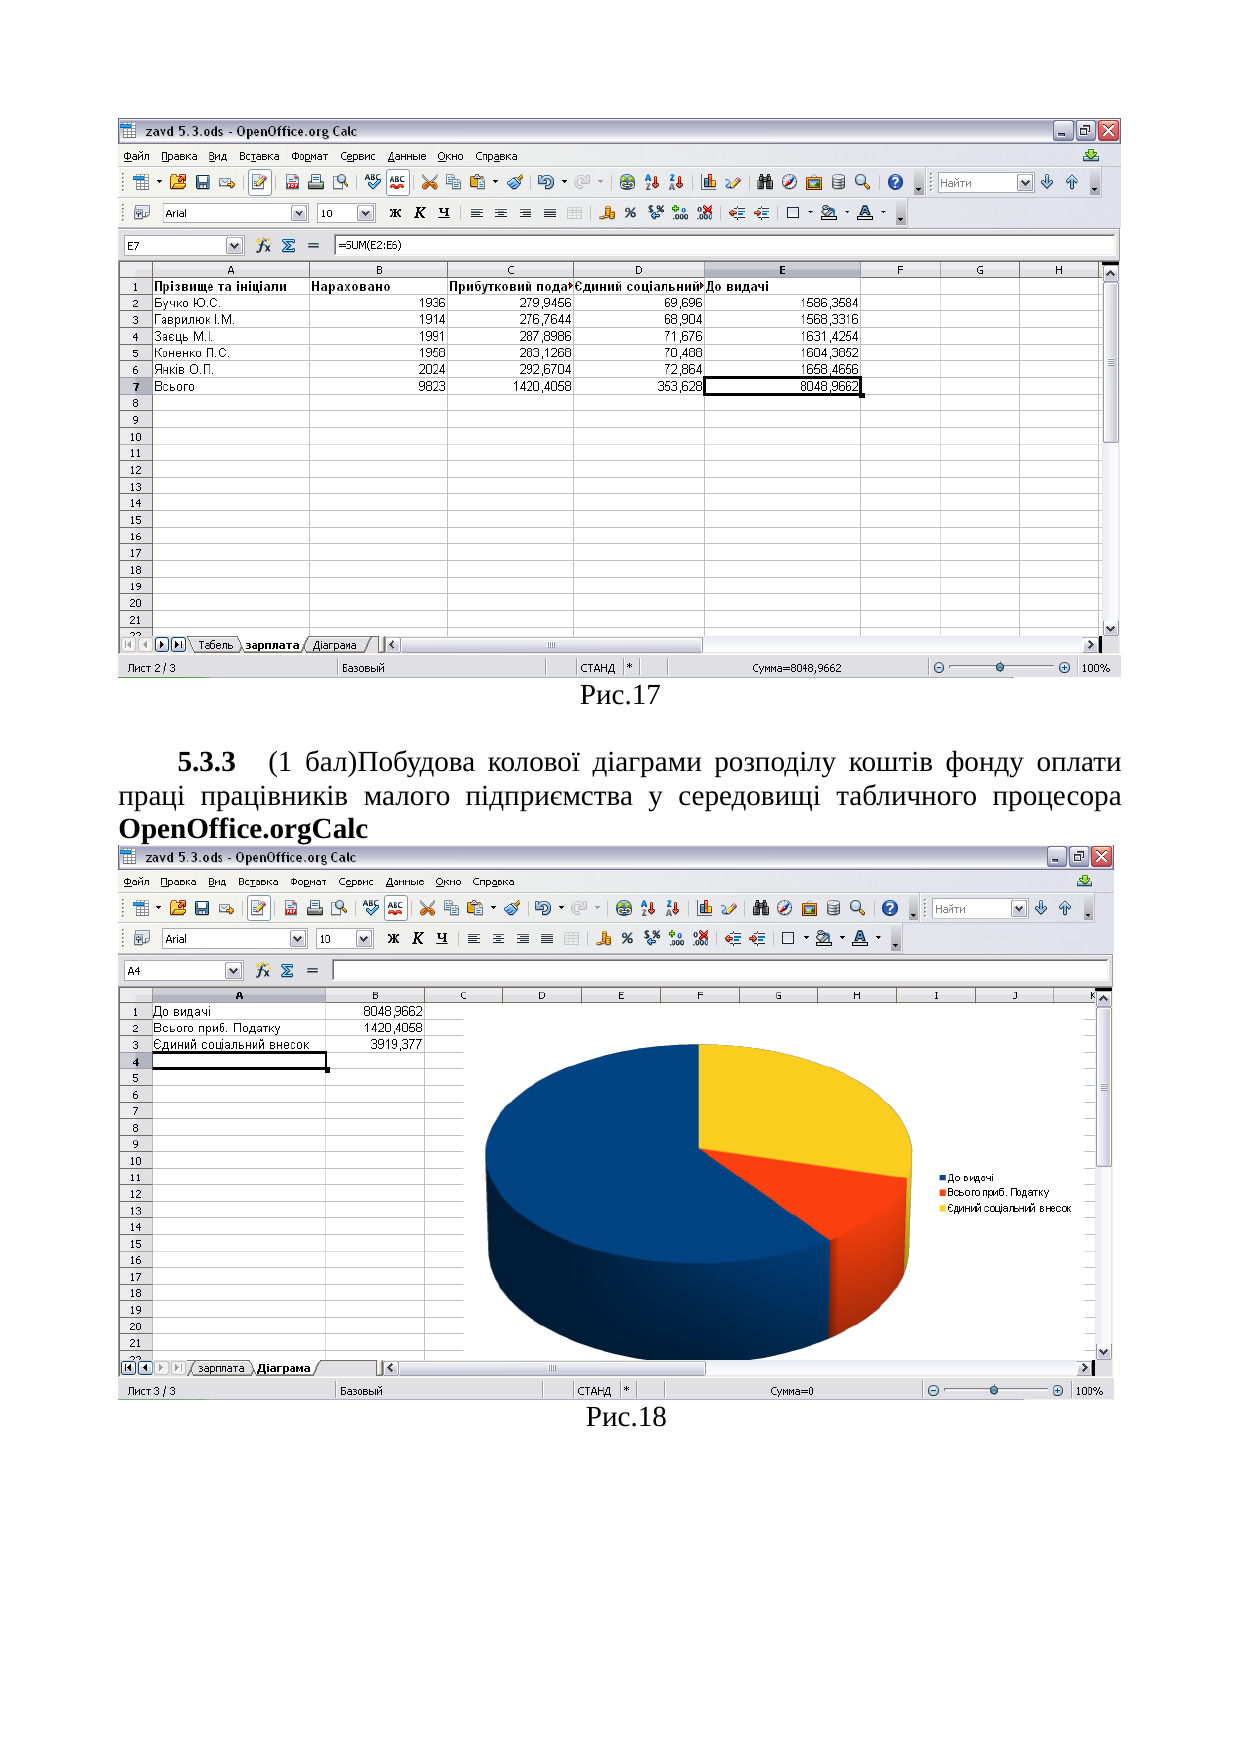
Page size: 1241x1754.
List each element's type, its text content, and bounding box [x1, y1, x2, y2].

picture [118, 118, 1123, 678]
list (1 бал)Побудова колової діаграми розподілу коштів фонду оплати праці працівників малого підприємства у середовищі табличного процесора OpenOffice.orgCalc [118, 744, 1122, 845]
text Рис.18 [118, 1400, 1122, 1433]
picture [118, 845, 1123, 1400]
list Рис.17 [118, 678, 1122, 711]
